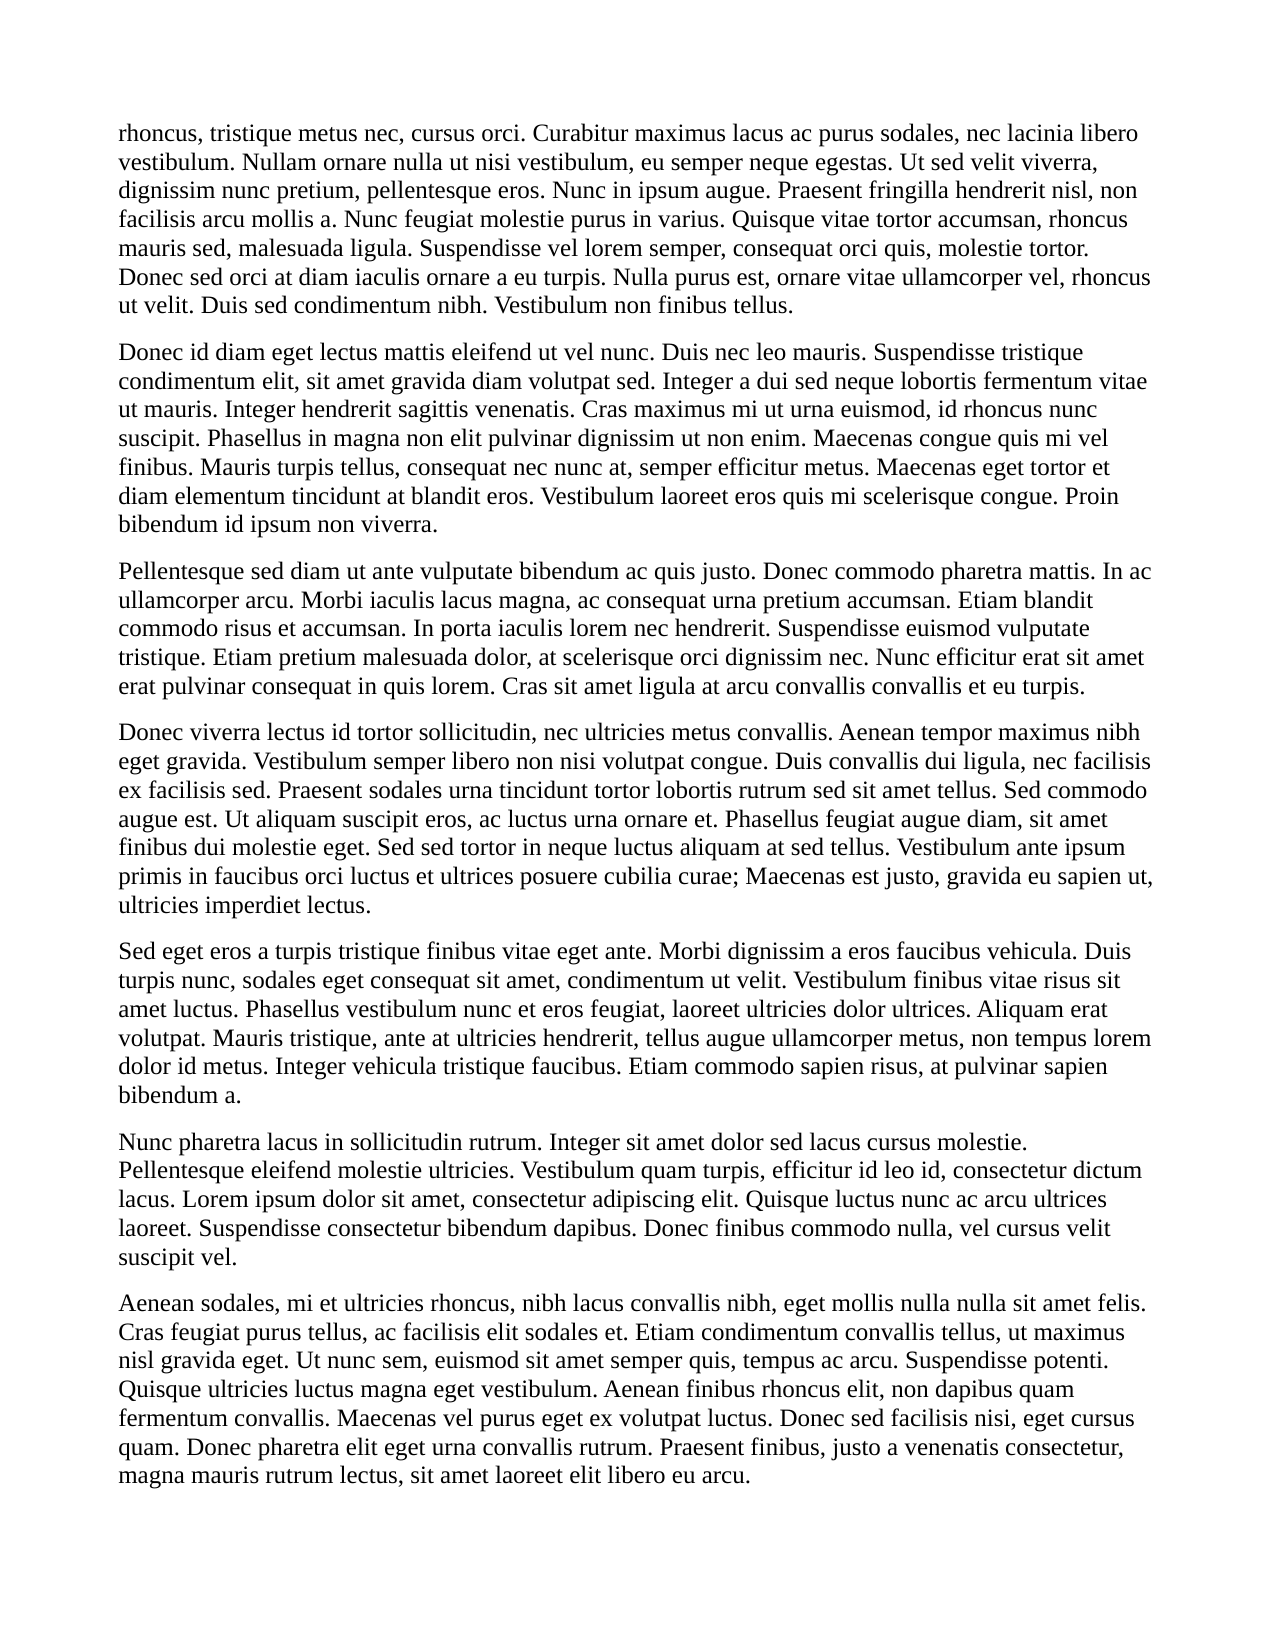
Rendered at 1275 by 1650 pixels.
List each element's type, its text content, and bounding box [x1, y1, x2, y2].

text Nunc pharetra lacus in sollicitudin rutrum. Integer sit amet dolor sed lacus cursus molestie. Pellentesque eleifend molestie ultricies. Vestibulum quam turpis, efficitur id leo id, consectetur dictum lacus. Lorem ipsum dolor sit amet, consectetur adipiscing elit. Quisque luctus nunc ac arcu ultrices laoreet. Suspendisse consectetur bibendum dapibus. Donec finibus commodo nulla, vel cursus velit suscipit vel. [118, 1127, 1157, 1270]
text Aenean sodales, mi et ultricies rhoncus, nibh lacus convallis nibh, eget mollis nulla nulla sit amet felis. Cras feugiat purus tellus, ac facilisis elit sodales et. Etiam condimentum convallis tellus, ut maximus nisl gravida eget. Ut nunc sem, euismod sit amet semper quis, tempus ac arcu. Suspendisse potenti. Quisque ultricies luctus magna eget vestibulum. Aenean finibus rhoncus elit, non dapibus quam fermentum convallis. Maecenas vel purus eget ex volutpat luctus. Donec sed facilisis nisi, eget cursus quam. Donec pharetra elit eget urna convallis rutrum. Praesent finibus, justo a venenatis consectetur, magna mauris rutrum lectus, sit amet laoreet elit libero eu arcu. [118, 1288, 1157, 1489]
text Pellentesque sed diam ut ante vulputate bibendum ac quis justo. Donec commodo pharetra mattis. In ac ullamcorper arcu. Morbi iaculis lacus magna, ac consequat urna pretium accumsan. Etiam blandit commodo risus et accumsan. In porta iaculis lorem nec hendrerit. Suspendisse euismod vulputate tristique. Etiam pretium malesuada dolor, at scelerisque orci dignissim nec. Nunc efficitur erat sit amet erat pulvinar consequat in quis lorem. Cras sit amet ligula at arcu convallis convallis et eu turpis. [118, 556, 1157, 700]
text Sed eget eros a turpis tristique finibus vitae eget ante. Morbi dignissim a eros faucibus vehicula. Duis turpis nunc, sodales eget consequat sit amet, condimentum ut velit. Vestibulum finibus vitae risus sit amet luctus. Phasellus vestibulum nunc et eros feugiat, laoreet ultricies dolor ultrices. Aliquam erat volutpat. Mauris tristique, ante at ultricies hendrerit, tellus augue ullamcorper metus, non tempus lorem dolor id metus. Integer vehicula tristique faucibus. Etiam commodo sapien risus, at pulvinar sapien bibendum a. [118, 936, 1157, 1109]
text Donec id diam eget lectus mattis eleifend ut vel nunc. Duis nec leo mauris. Suspendisse tristique condimentum elit, sit amet gravida diam volutpat sed. Integer a dui sed neque lobortis fermentum vitae ut mauris. Integer hendrerit sagittis venenatis. Cras maximus mi ut urna euismod, id rhoncus nunc suscipit. Phasellus in magna non elit pulvinar dignissim ut non enim. Maecenas congue quis mi vel finibus. Mauris turpis tellus, consequat nec nunc at, semper efficitur metus. Maecenas eget tortor et diam elementum tincidunt at blandit eros. Vestibulum laoreet eros quis mi scelerisque congue. Proin bibendum id ipsum non viverra. [118, 337, 1157, 538]
text Donec viverra lectus id tortor sollicitudin, nec ultricies metus convallis. Aenean tempor maximus nibh eget gravida. Vestibulum semper libero non nisi volutpat congue. Duis convallis dui ligula, nec facilisis ex facilisis sed. Praesent sodales urna tincidunt tortor lobortis rutrum sed sit amet tellus. Sed commodo augue est. Ut aliquam suscipit eros, ac luctus urna ornare et. Phasellus feugiat augue diam, sit amet finibus dui molestie eget. Sed sed tortor in neque luctus aliquam at sed tellus. Vestibulum ante ipsum primis in faucibus orci luctus et ultrices posuere cubilia curae; Maecenas est justo, gravida eu sapien ut, ultricies imperdiet lectus. [118, 717, 1157, 919]
text rhoncus, tristique metus nec, cursus orci. Curabitur maximus lacus ac purus sodales, nec lacinia libero vestibulum. Nullam ornare nulla ut nisi vestibulum, eu semper neque egestas. Ut sed velit viverra, dignissim nunc pretium, pellentesque eros. Nunc in ipsum augue. Praesent fringilla hendrerit nisl, non facilisis arcu mollis a. Nunc feugiat molestie purus in varius. Quisque vitae tortor accumsan, rhoncus mauris sed, malesuada ligula. Suspendisse vel lorem semper, consequat orci quis, molestie tortor. Donec sed orci at diam iaculis ornare a eu turpis. Nulla purus est, ornare vitae ullamcorper vel, rhoncus ut velit. Duis sed condimentum nibh. Vestibulum non finibus tellus. [118, 118, 1157, 319]
